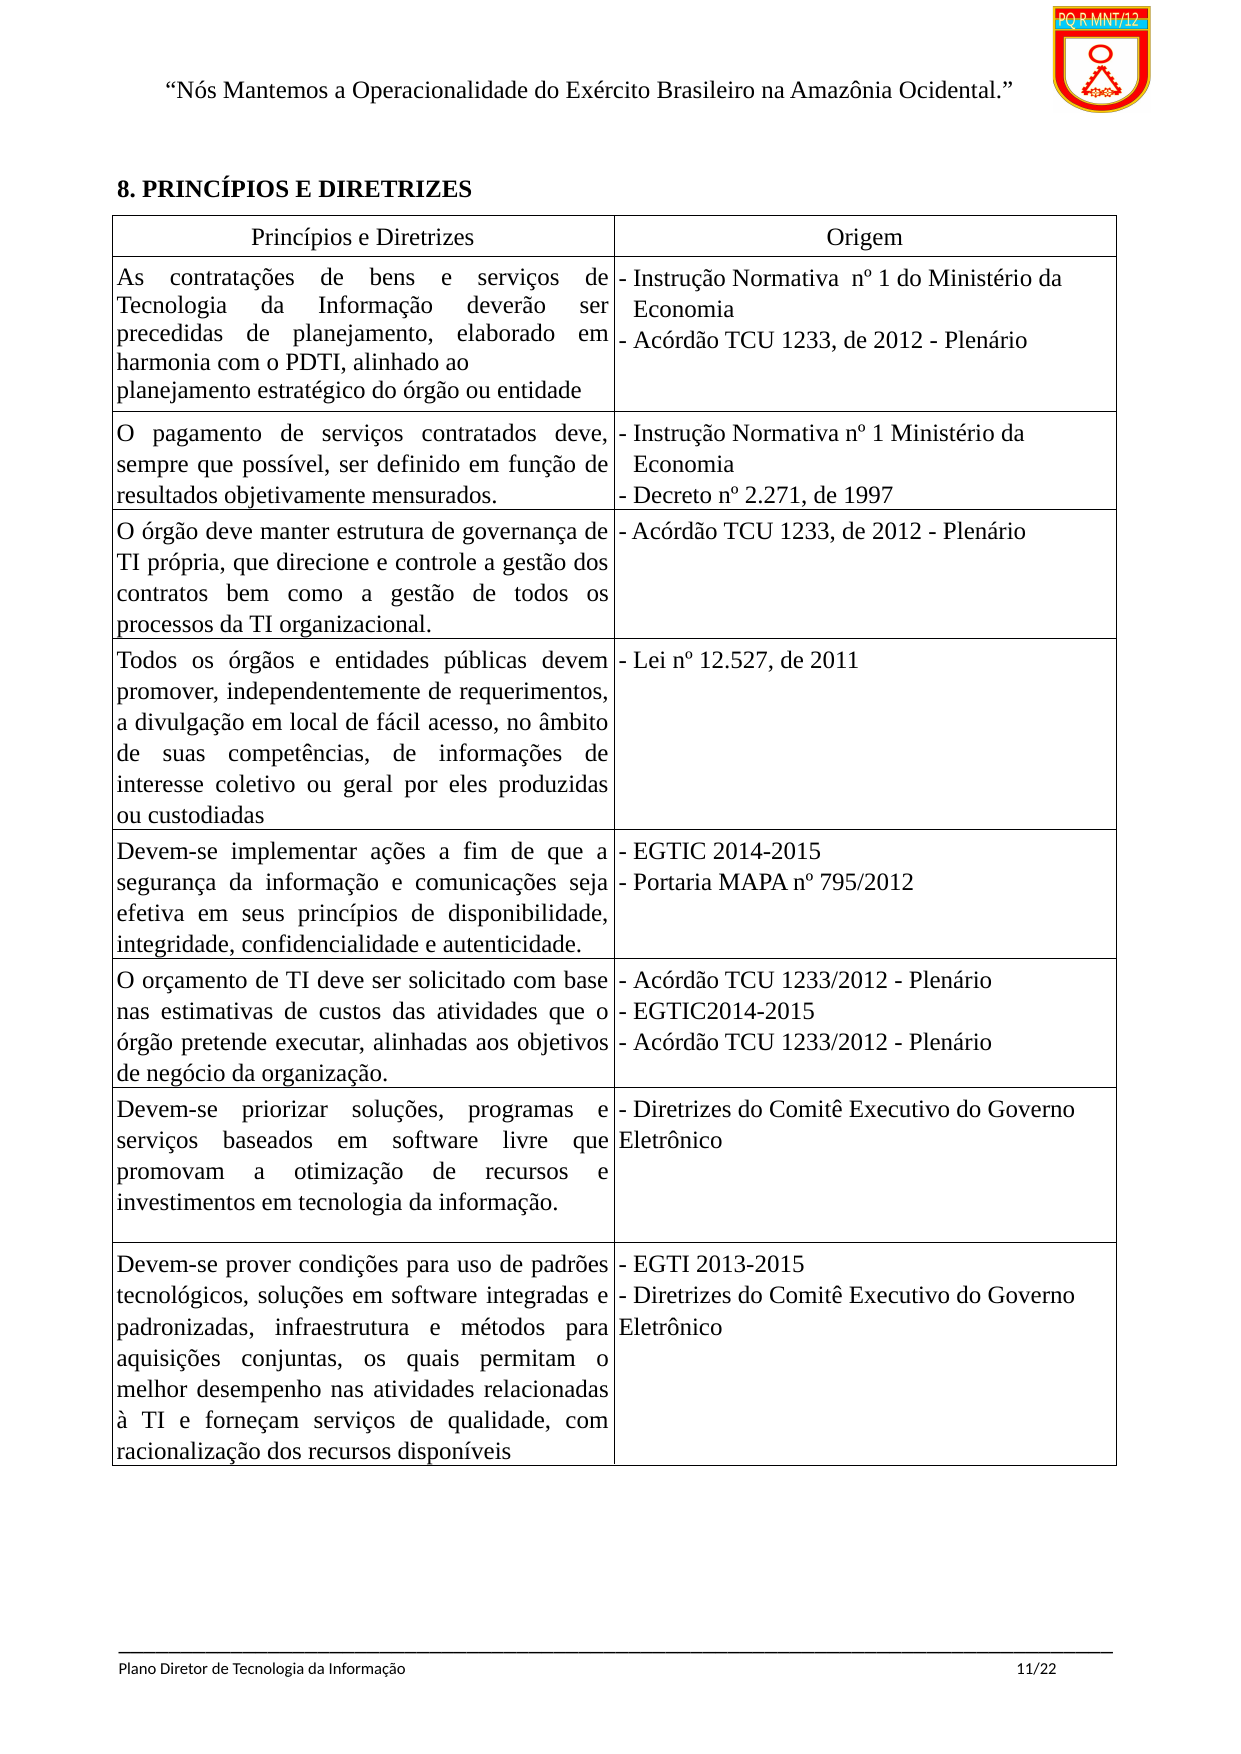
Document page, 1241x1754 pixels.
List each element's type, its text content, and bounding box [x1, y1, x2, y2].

picture [1052, 6, 1151, 113]
table_cell O órgão deve manter estrutura de governança de TI própria, que direcione e controle a gestão dos contratos bem como a gestão de todos os processos da TI organizacional. [113, 510, 614, 638]
table_cell - Diretrizes do Comitê Executivo do Governo Eletrônico [615, 1088, 1116, 1242]
table_cell Acórdão TCU 1233/2012 - Plenário EGTIC2014-2015 Acórdão TCU 1233/2012 - Plenário [615, 959, 1116, 1087]
table_cell - EGTI 2013-2015 - Diretrizes do Comitê Executivo do Governo Eletrônico [615, 1243, 1116, 1464]
table_cell - Acórdão TCU 1233, de 2012 - Plenário [615, 510, 1116, 638]
table_cell Instrução Normativa nº 1 do Ministério da Economia Acórdão TCU 1233, de 2012 - Plenário [615, 257, 1116, 411]
table_cell Devem-se implementar ações a fim de que a segurança da informação e comunicações seja efetiva em seus princípios de disponibilidade, integridade, confidencialidade e autenticidade. [113, 830, 614, 958]
table_cell Instrução Normativa nº 1 Ministério da Economia Decreto nº 2.271, de 1997 [615, 412, 1116, 509]
subtitle 8. PRINCÍPIOS E DIRETRIZES [117, 174, 1123, 203]
table_cell As contratações de bens e serviços de Tecnologia da Informação deverão ser precedidas de planejamento, elaborado em harmonia com o PDTI, alinhado ao planejamento estratégico do órgão ou entidade [113, 257, 614, 411]
table_cell Todos os órgãos e entidades públicas devem promover, independentemente de requerimentos, a divulgação em local de fácil acesso, no âmbito de suas competências, de informações de interesse coletivo ou geral por eles produzidas ou custodiadas [113, 639, 614, 829]
table_header Origem [615, 216, 1116, 256]
table_header Princípios e Diretrizes [113, 216, 614, 256]
table_cell O orçamento de TI deve ser solicitado com base nas estimativas de custos das atividades que o órgão pretende executar, alinhadas aos objetivos de negócio da organização. [113, 959, 614, 1087]
table_cell Devem-se prover condições para uso de padrões tecnológicos, soluções em software integradas e padronizadas, infraestrutura e métodos para aquisições conjuntas, os quais permitam o melhor desempenho nas atividades relacionadas à TI e forneçam serviços de qualidade, com racionalização dos recursos disponíveis [113, 1243, 614, 1464]
table_cell - Lei nº 12.527, de 2011 [615, 639, 1116, 829]
table_cell EGTIC 2014-2015 Portaria MAPA nº 795/2012 [615, 830, 1116, 958]
table_cell O pagamento de serviços contratados deve, sempre que possível, ser definido em função de resultados objetivamente mensurados. [113, 412, 614, 509]
table_cell Devem-se priorizar soluções, programas e serviços baseados em software livre que promovam a otimização de recursos e investimentos em tecnologia da informação. [113, 1088, 614, 1242]
